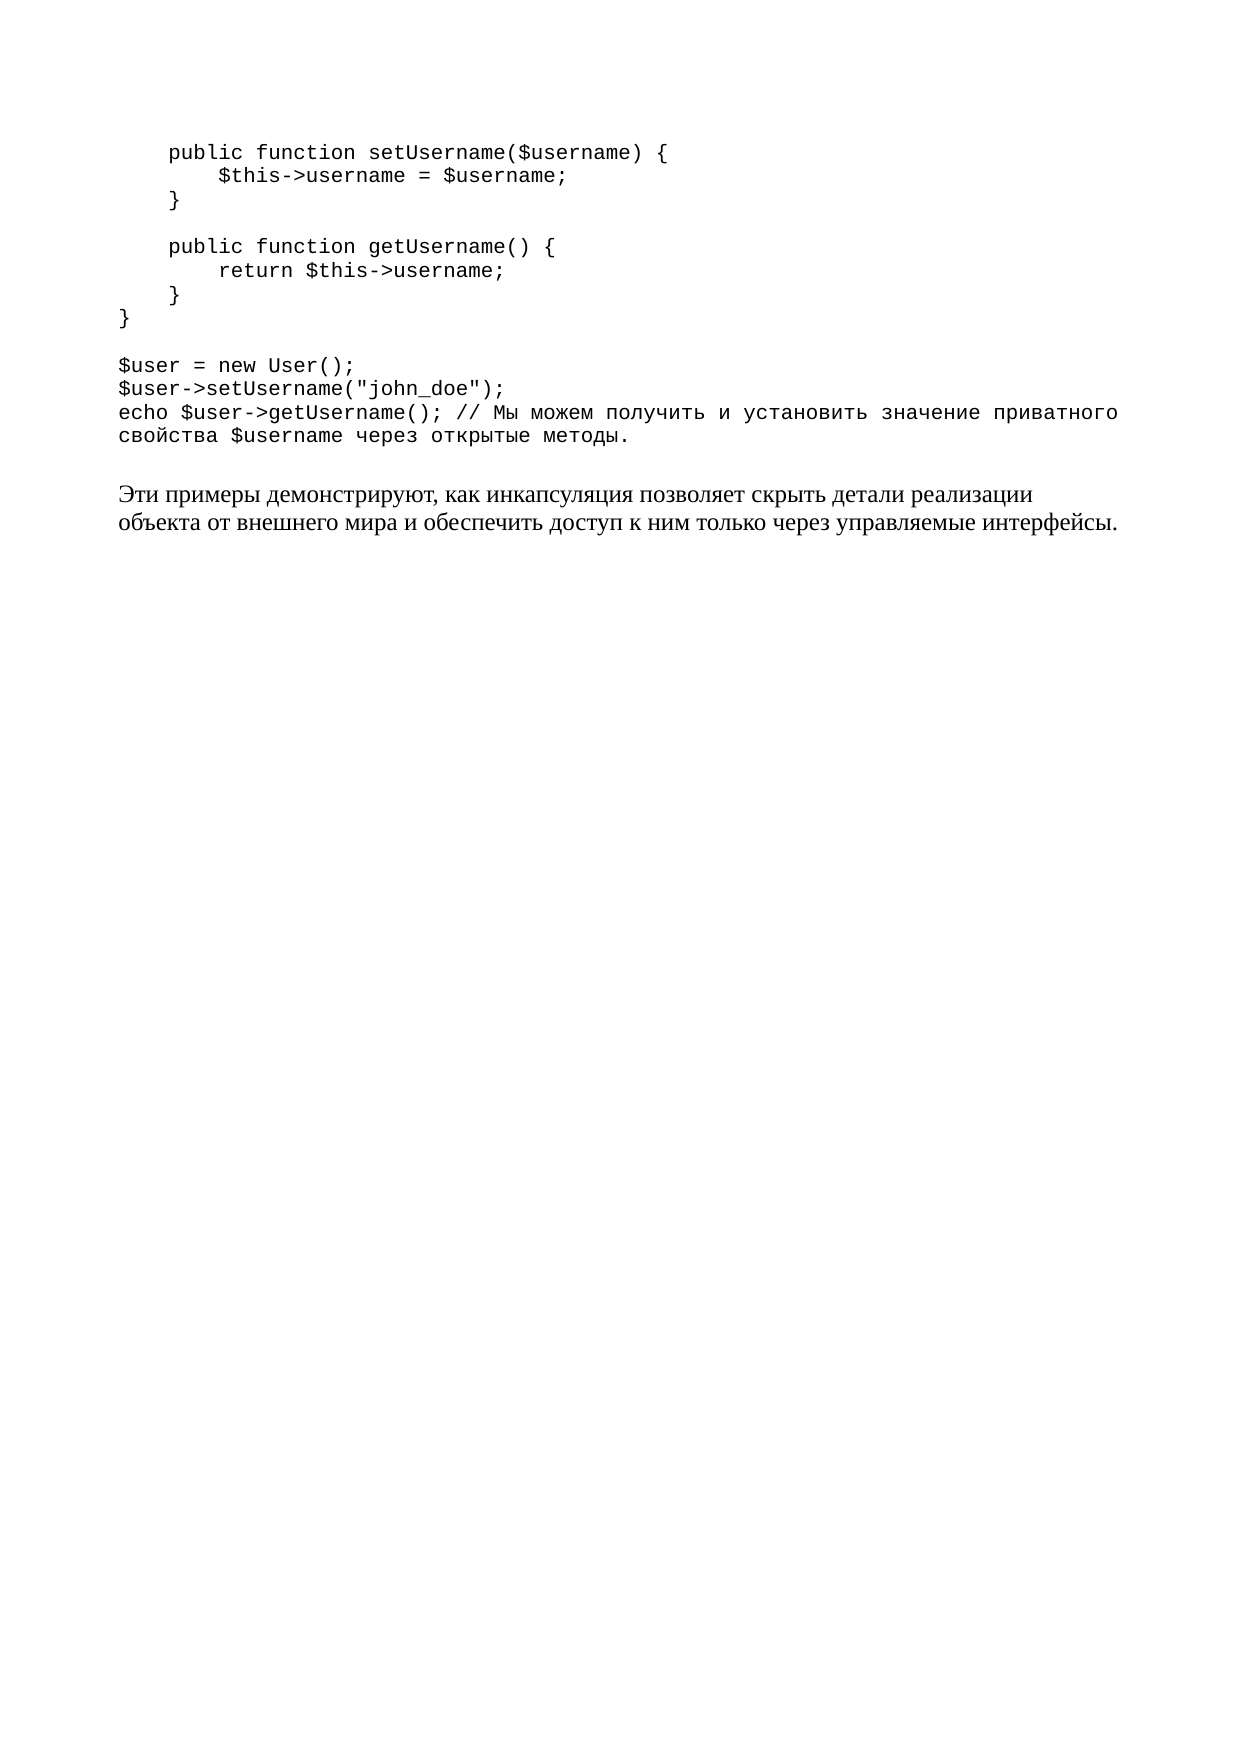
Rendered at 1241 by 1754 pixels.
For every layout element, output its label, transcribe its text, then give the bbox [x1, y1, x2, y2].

text } [118, 284, 1122, 307]
text } [118, 307, 1122, 331]
text $user = new User(); [118, 354, 1122, 378]
text Эти примеры демонстрируют, как инкапсуляция позволяет скрыть детали реализации объекта от внешнего мира и обеспечить доступ к ним только через управляемые интерфейсы. [118, 479, 1122, 536]
text $this->username = $username; [118, 165, 1122, 189]
text echo $user->getUsername(); // Мы можем получить и установить значение приватного свойства $username через открытые методы. [118, 402, 1122, 449]
text } [118, 189, 1122, 213]
text public function setUsername($username) { [118, 142, 1122, 165]
text $user->setUsername("john_doe"); [118, 378, 1122, 402]
text return $this->username; [118, 260, 1122, 284]
text public function getUsername() { [118, 236, 1122, 260]
